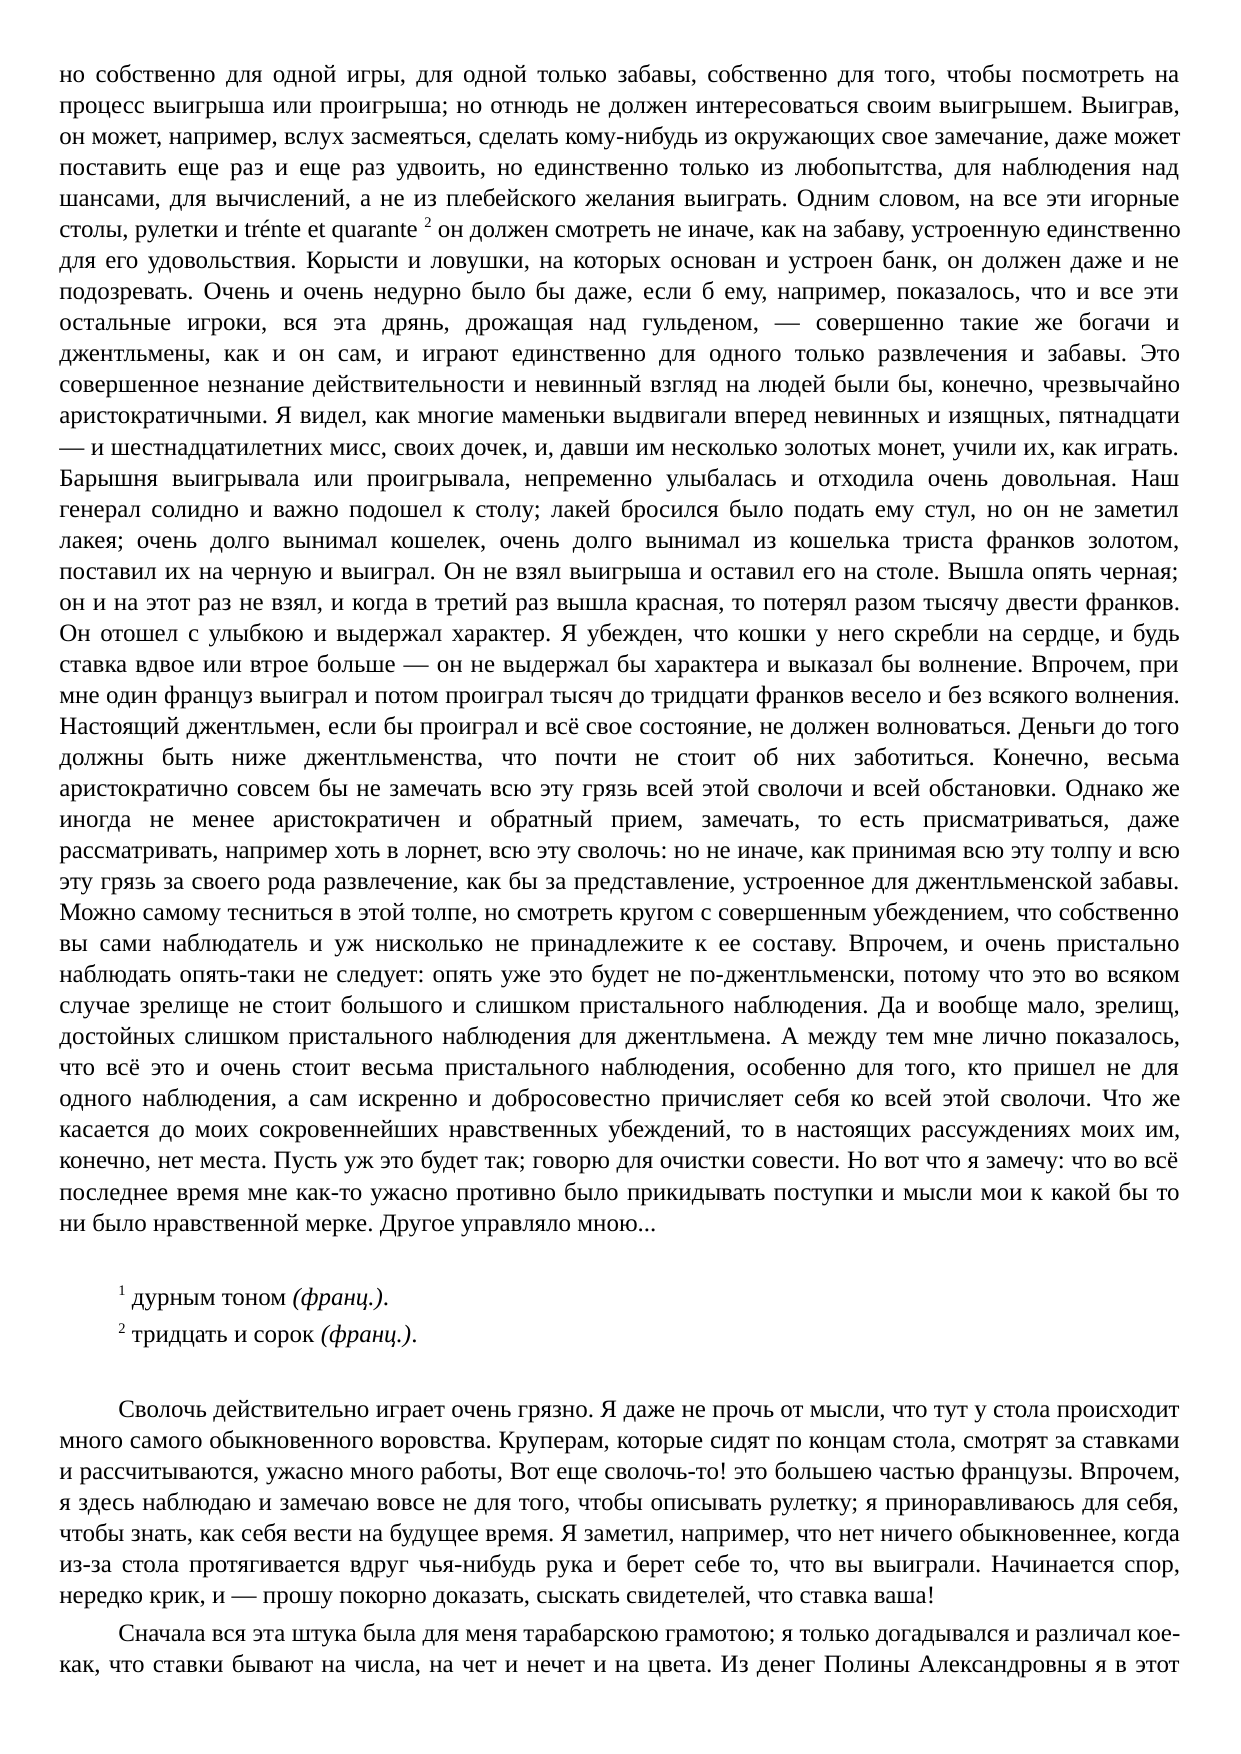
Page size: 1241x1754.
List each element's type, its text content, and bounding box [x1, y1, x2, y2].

text Сначала вся эта штука была для меня тарабарскою грамотою; я только догадывался и различал кое-как, что ставки бывают на числа, на чет и нечет и на цвета. Из денег Полины Александровны я в этот [59, 1618, 1181, 1677]
text Сволочь действительно играет очень грязно. Я даже не прочь от мысли, что тут у стола происходит много самого обыкновенного воровства. Круперам, которые сидят по концам стола, смотрят за ставками и рассчитываются, ужасно много работы, Вот еще сволочь-то! это большею частью французы. Впрочем, я здесь наблюдаю и замечаю вовсе не для того, чтобы описывать рулетку; я приноравливаюсь для себя, чтобы знать, как себя вести на будущее время. Я заметил, например, что нет ничего обыкновеннее, когда из-за стола протягивается вдруг чья-нибудь рука и берет себе то, что вы выиграли. Начинается спор, нередко крик, и — прошу покорно доказать, сыскать свидетелей, что ставка ваша! [59, 1394, 1181, 1609]
text но собственно для одной игры, для одной только забавы, собственно для того, чтобы посмотреть на процесс выигрыша или проигрыша; но отнюдь не должен интересоваться своим выигрышем. Выиграв, он может, например, вслух засмеяться, сделать кому-нибудь из окружающих свое замечание, даже может поставить еще раз и еще раз удвоить, но единственно только из любопытства, для наблюдения над шансами, для вычислений, а не из плебейского желания выиграть. Одним словом, на все эти игорные столы, рулетки и trénte et quarante 2 он должен смотреть не иначе, как на забаву, устроенную единственно для его удовольствия. Корысти и ловушки, на которых основан и устроен банк, он должен даже и не подозревать. Очень и очень недурно было бы даже, если б ему, например, показалось, что и все эти остальные игроки, вся эта дрянь, дрожащая над гульденом, — совершенно такие же богачи и джентльмены, как и он сам, и играют единственно для одного только развлечения и забавы. Это совершенное незнание действительности и невинный взгляд на людей были бы, конечно, чрезвычайно аристократичными. Я видел, как многие маменьки выдвигали вперед невинных и изящных, пятнадцати— и шестнадцатилетних мисс, своих дочек, и, давши им несколько золотых монет, учили их, как играть. Барышня выигрывала или проигрывала, непременно улыбалась и отходила очень довольная. Наш генерал солидно и важно подошел к столу; лакей бросился было подать ему стул, но он не заметил лакея; очень долго вынимал кошелек, очень долго вынимал из кошелька триста франков золотом, поставил их на черную и выиграл. Он не взял выигрыша и оставил его на столе. Вышла опять черная; он и на этот раз не взял, и когда в третий раз вышла красная, то потерял разом тысячу двести франков. Он отошел с улыбкою и выдержал характер. Я убежден, что кошки у него скребли на сердце, и будь ставка вдвое или втрое больше — он не выдержал бы характера и выказал бы волнение. Впрочем, при мне один француз выиграл и потом проиграл тысяч до тридцати франков весело и без всякого волнения. Настоящий джентльмен, если бы проиграл и всё свое состояние, не должен волноваться. Деньги до того должны быть ниже джентльменства, что почти не стоит об них заботиться. Конечно, весьма аристократично совсем бы не замечать всю эту грязь всей этой сволочи и всей обстановки. Однако же иногда не менее аристократичен и обратный прием, замечать, то есть присматриваться, даже рассматривать, например хоть в лорнет, всю эту сволочь: но не иначе, как принимая всю эту толпу и всю эту грязь за своего рода развлечение, как бы за представление, устроенное для джентльменской забавы. Можно самому тесниться в этой толпе, но смотреть кругом с совершенным убеждением, что собственно вы сами наблюдатель и уж нисколько не принадлежите к ее составу. Впрочем, и очень пристально наблюдать опять-таки не следует: опять уже это будет не по-джентльменски, потому что это во всяком случае зрелище не стоит большого и слишком пристального наблюдения. Да и вообще мало, зрелищ, достойных слишком пристального наблюдения для джентльмена. А между тем мне лично показалось, что всё это и очень стоит весьма пристального наблюдения, особенно для того, кто пришел не для одного наблюдения, а сам искренно и добросовестно причисляет себя ко всей этой сволочи. Что же касается до моих сокровеннейших нравственных убеждений, то в настоящих рассуждениях моих им, конечно, нет места. Пусть уж это будет так; говорю для очистки совести. Но вот что я замечу: что во всё последнее время мне как-то ужасно противно было прикидывать поступки и мысли мои к какой бы то ни было нравственной мерке. Другое управляло мною... [59, 59, 1181, 1236]
text 1 дурным тоном (франц.). [59, 1282, 1181, 1311]
text 2 тридцать и сорок (франц.). [59, 1319, 1181, 1348]
